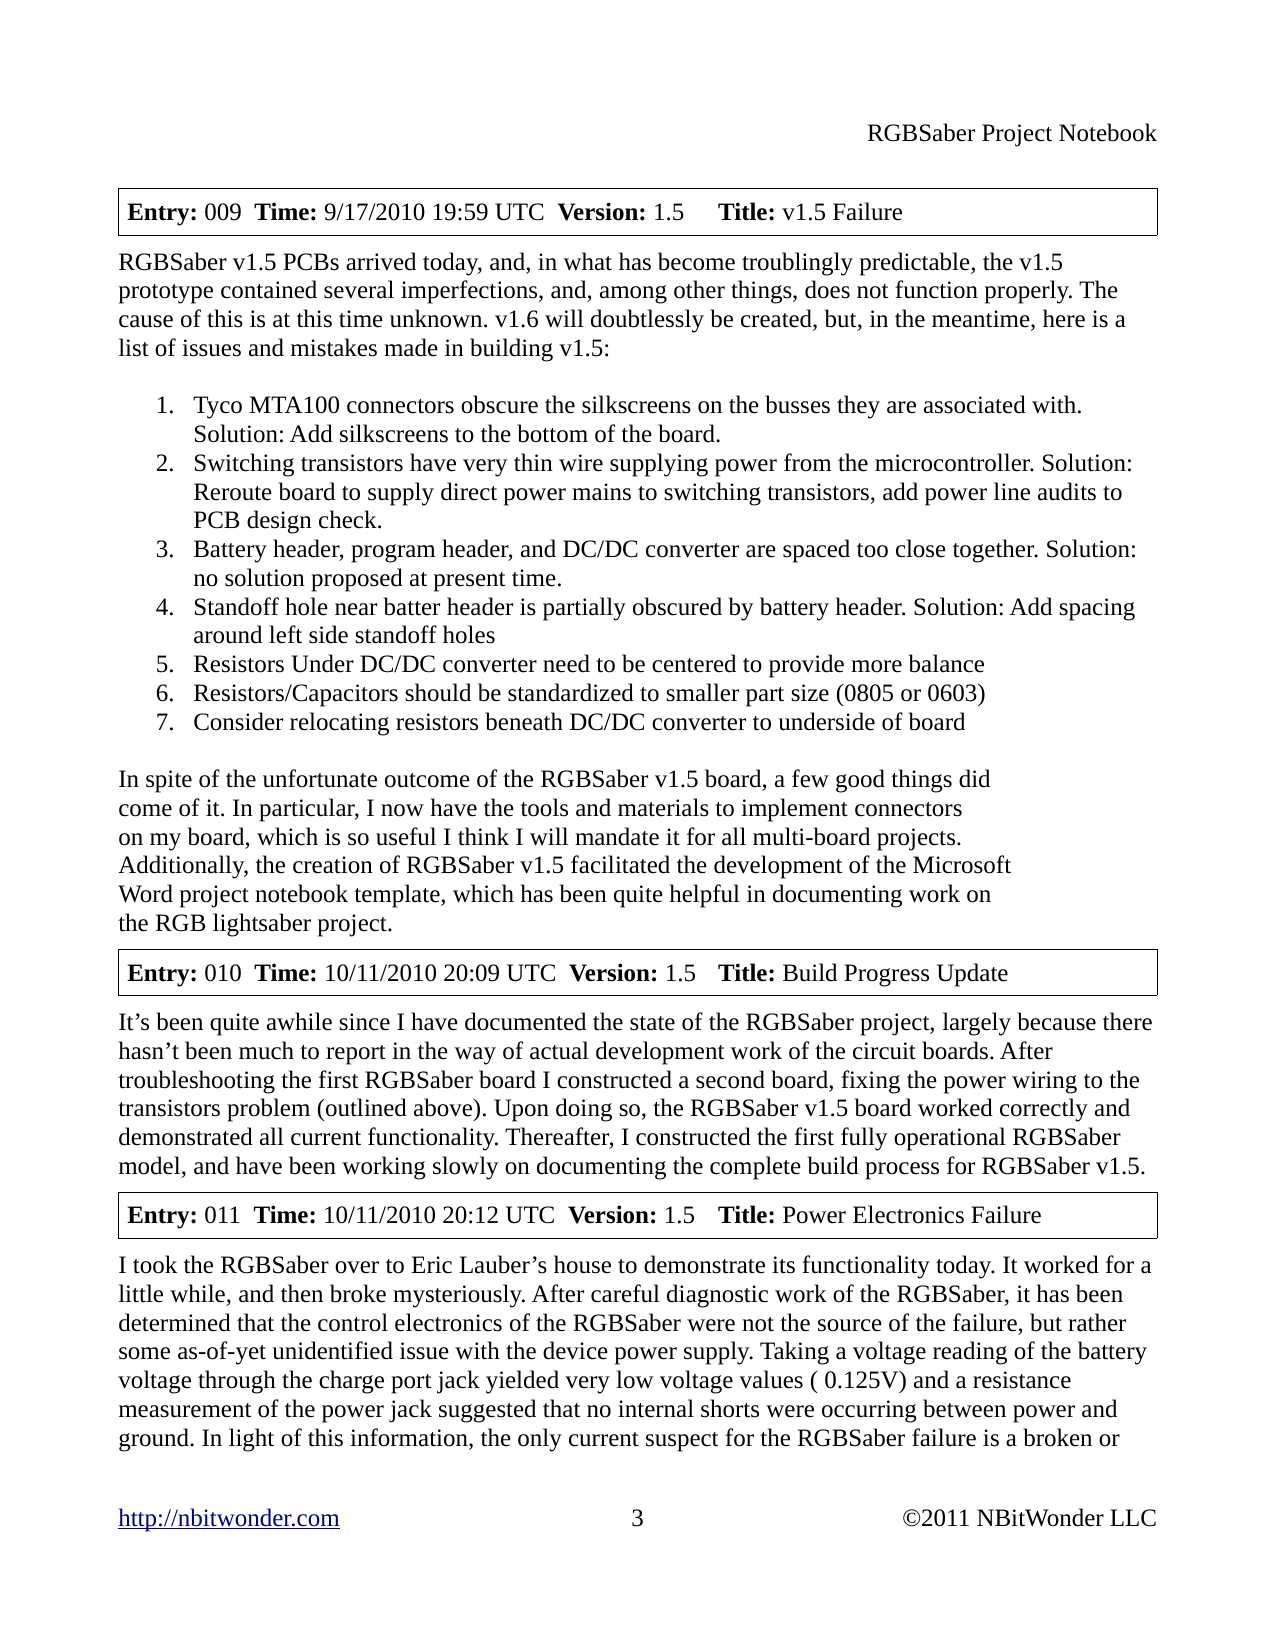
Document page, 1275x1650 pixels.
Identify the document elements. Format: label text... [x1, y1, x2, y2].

text Entry: 010 Time: 10/11/2010 20:09 UTC Version: 1.5 Title: Build Progress Update [127, 958, 1148, 986]
text on my board, which is so useful I think I will mandate it for all multi-board projects. [118, 822, 1157, 851]
list Standoff hole near batter header is partially obscured by battery header. Solution: Add spacing around left side standoff holes [156, 592, 1157, 649]
list Resistors Under DC/DC converter need to be centered to provide more balance [156, 649, 1157, 678]
text I took the RGBSaber over to Eric Lauber’s house to demonstrate its functionality today. It worked for a little while, and then broke mysteriously. After careful diagnostic work of the RGBSaber, it has been determined that the control electronics of the RGBSaber were not the source of the failure, but rather some as-of-yet unidentified issue with the device power supply. Taking a voltage reading of the battery voltage through the charge port jack yielded very low voltage values ( 0.125V) and a resistance measurement of the power jack suggested that no internal shorts were occurring between power and ground. In light of this information, the only current suspect for the RGBSaber failure is a broken or [118, 1239, 1157, 1451]
text come of it. In particular, I now have the tools and materials to implement connectors [118, 793, 1157, 822]
list Tyco MTA100 connectors obscure the silkscreens on the busses they are associated with. Solution: Add silkscreens to the bottom of the board. [156, 391, 1157, 448]
text Word project notebook template, which has been quite helpful in documenting work on [118, 879, 1157, 908]
text [119, 1193, 1157, 1238]
text Entry: 011 Time: 10/11/2010 20:12 UTC Version: 1.5 Title: Power Electronics Failure [127, 1201, 1148, 1229]
list Resistors/Capacitors should be standardized to smaller part size (0805 or 0603) [156, 678, 1157, 707]
text [119, 950, 1157, 995]
text [118, 937, 1157, 949]
text Additionally, the creation of RGBSaber v1.5 facilitated the development of the Microsoft [118, 851, 1157, 879]
text [119, 189, 1157, 235]
list Battery header, program header, and DC/DC converter are spaced too close together. Solution: no solution proposed at present time. [156, 534, 1157, 592]
list Switching transistors have very thin wire supplying power from the microcontroller. Solution: Reroute board to supply direct power mains to switching transistors, add power line audits to PCB design check. [156, 448, 1157, 534]
text In spite of the unfortunate outcome of the RGBSaber v1.5 board, a few good things did [118, 764, 1157, 793]
text Entry: 009 Time: 9/17/2010 19:59 UTC Version: 1.5 Title: v1.5 Failure [127, 197, 1148, 226]
text the RGB lightsaber project. [118, 908, 1157, 937]
text RGBSaber v1.5 PCBs arrived today, and, in what has become troublingly predictable, the v1.5 prototype contained several imperfections, and, among other things, does not function properly. The cause of this is at this time unknown. v1.6 will doubtlessly be created, but, in the meantime, here is a list of issues and mistakes made in building v1.5: [118, 236, 1157, 362]
text It’s been quite awhile since I have documented the state of the RGBSaber project, largely because there hasn’t been much to report in the way of actual development work of the circuit boards. After troubleshooting the first RGBSaber board I constructed a second board, fixing the power wiring to the transistors problem (outlined above). Upon doing so, the RGBSaber v1.5 board worked correctly and demonstrated all current functionality. Thereafter, I constructed the first fully operational RGBSaber model, and have been working slowly on documenting the complete build process for RGBSaber v1.5. [118, 996, 1157, 1180]
text [118, 176, 1157, 188]
list Consider relocating resistors beneath DC/DC converter to underside of board [156, 707, 1157, 736]
